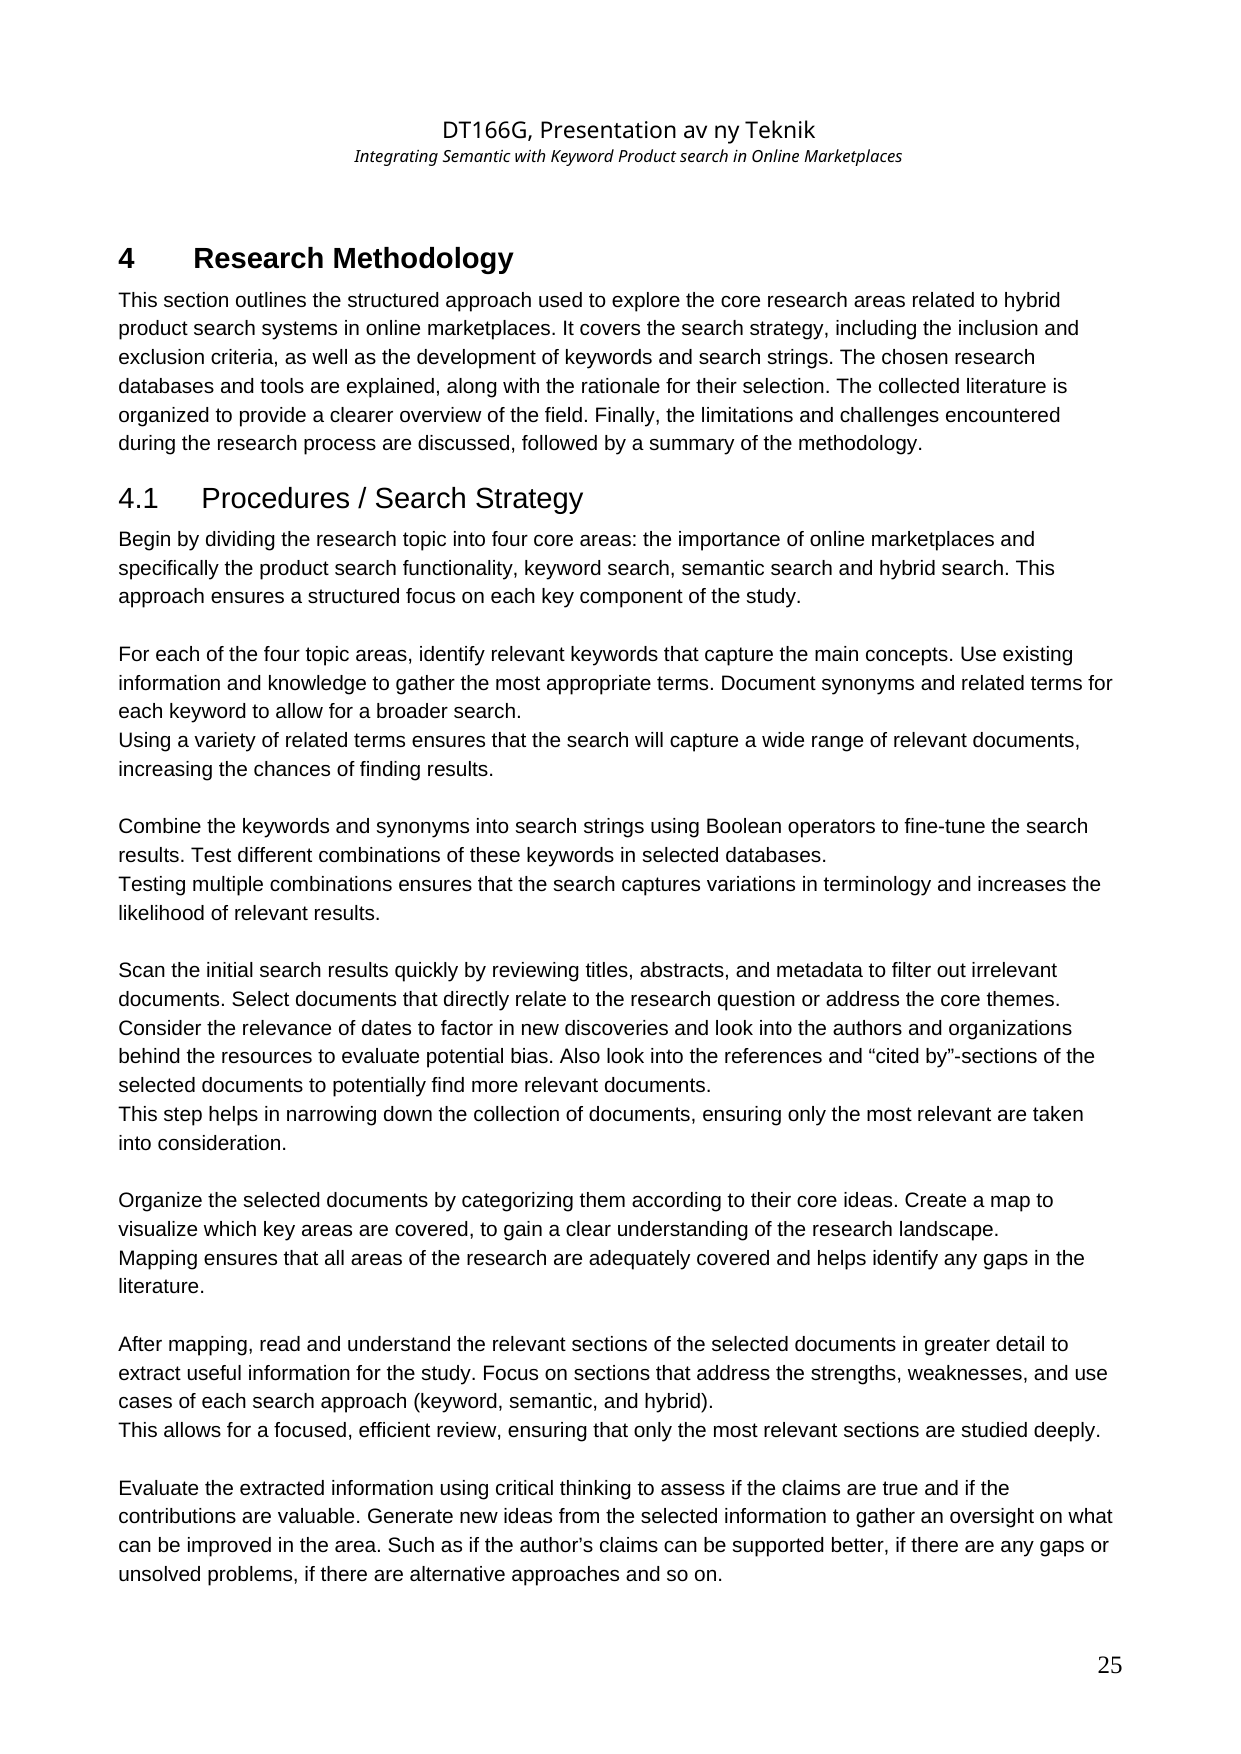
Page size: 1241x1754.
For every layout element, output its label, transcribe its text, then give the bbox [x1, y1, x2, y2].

text After mapping, read and understand the relevant sections of the selected documents in greater detail to extract useful information for the study. Focus on sections that address the strengths, weaknesses, and use cases of each search approach (keyword, semantic, and hybrid). This allows for a focused, efficient review, ensuring that only the most relevant sections are studied deeply. [118, 1332, 1122, 1442]
text This section outlines the structured approach used to explore the core research areas related to hybrid product search systems in online marketplaces. It covers the search strategy, including the inclusion and exclusion criteria, as well as the development of keywords and search strings. The chosen research databases and tools are explained, along with the rationale for their selection. The collected literature is organized to provide a clearer overview of the field. Finally, the limitations and challenges encountered during the research process are discussed, followed by a summary of the methodology. [118, 287, 1122, 455]
text Combine the keywords and synonyms into search strings using Boolean operators to fine-tune the search results. Test different combinations of these keywords in selected databases. Testing multiple combinations ensures that the search captures variations in terminology and increases the likelihood of relevant results. [118, 814, 1122, 924]
subtitle Research Methodology [118, 241, 1122, 275]
subtitle Procedures / Search Strategy [118, 481, 1122, 514]
text Begin by dividing the research topic into four core areas: the importance of online marketplaces and specifically the product search functionality, keyword search, semantic search and hybrid search. This approach ensures a structured focus on each key component of the study. [118, 527, 1122, 608]
text Evaluate the extracted information using critical thinking to assess if the claims are true and if the contributions are valuable. Generate new ideas from the selected information to gather an oversight on what can be improved in the area. Such as if the author’s claims can be supported better, if there are any gaps or unsolved problems, if there are alternative approaches and so on. [118, 1476, 1122, 1586]
text For each of the four topic areas, identify relevant keywords that capture the main concepts. Use existing information and knowledge to gather the most appropriate terms. Document synonyms and related terms for each keyword to allow for a broader search. Using a variety of related terms ensures that the search will capture a wide range of relevant documents, increasing the chances of finding results. [118, 642, 1122, 781]
text Scan the initial search results quickly by reviewing titles, abstracts, and metadata to filter out irrelevant documents. Select documents that directly relate to the research question or address the core themes. Consider the relevance of dates to factor in new discoveries and look into the authors and organizations behind the resources to evaluate potential bias. Also look into the references and “cited by”-sections of the selected documents to potentially find more relevant documents. This step helps in narrowing down the collection of documents, ensuring only the most relevant are taken into consideration. [118, 958, 1122, 1154]
text Organize the selected documents by categorizing them according to their core ideas. Create a map to visualize which key areas are covered, to gain a clear understanding of the research landscape. Mapping ensures that all areas of the research are adequately covered and helps identify any gaps in the literature. [118, 1188, 1122, 1298]
